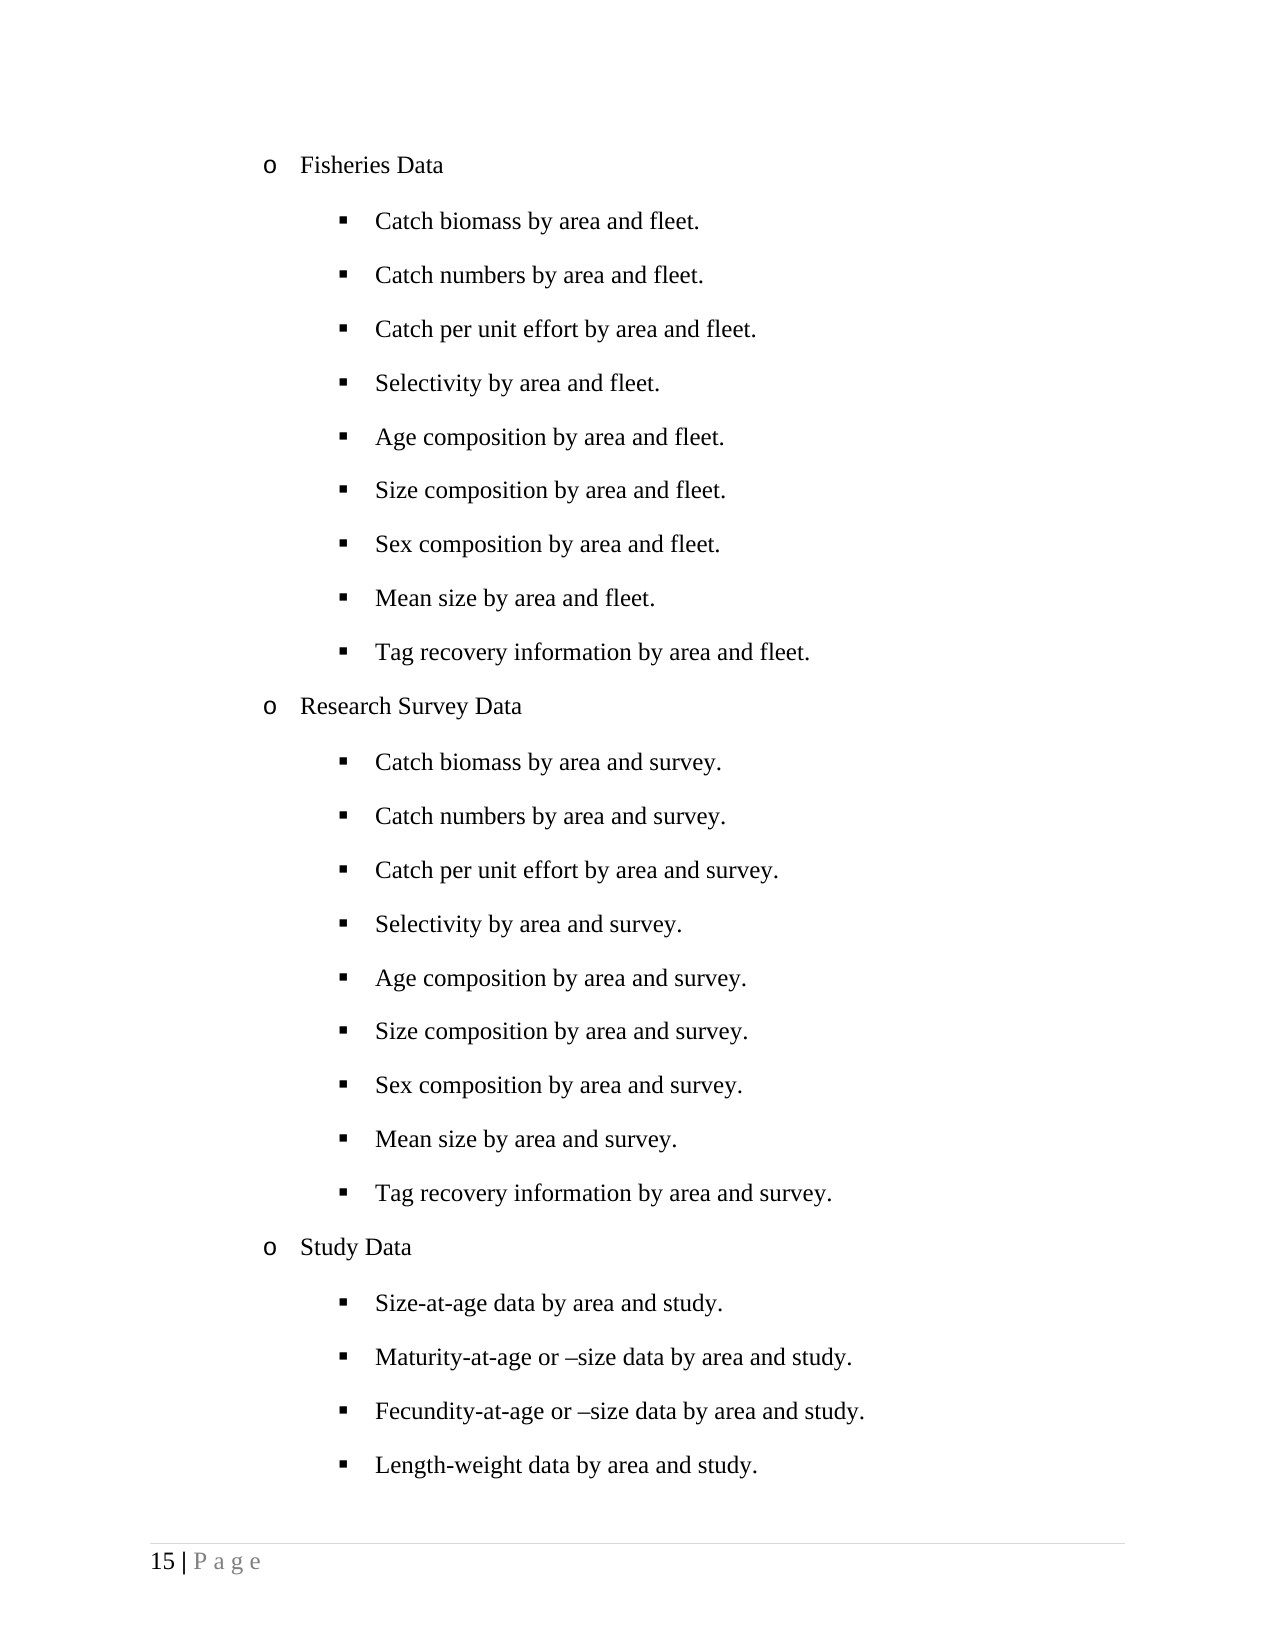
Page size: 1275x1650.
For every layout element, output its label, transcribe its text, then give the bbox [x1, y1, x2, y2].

list Mean size by area and fleet. [337, 583, 1125, 612]
list Fecundity-at-age or –size data by area and study. [337, 1396, 1125, 1424]
list Age composition by area and survey. [337, 963, 1125, 991]
list Research Survey Data [262, 691, 1125, 722]
list Catch numbers by area and fleet. [337, 260, 1125, 289]
list Study Data [262, 1232, 1125, 1263]
list Size-at-age data by area and study. [337, 1288, 1125, 1317]
list Sex composition by area and fleet. [337, 529, 1125, 558]
list Tag recovery information by area and fleet. [337, 637, 1125, 666]
list Mean size by area and survey. [337, 1124, 1125, 1153]
list Catch biomass by area and fleet. [337, 206, 1125, 235]
list Tag recovery information by area and survey. [337, 1178, 1125, 1207]
list Length-weight data by area and study. [337, 1450, 1125, 1478]
list Catch biomass by area and survey. [337, 747, 1125, 776]
list Size composition by area and survey. [337, 1016, 1125, 1045]
list Selectivity by area and survey. [337, 909, 1125, 937]
list Age composition by area and fleet. [337, 422, 1125, 450]
list Catch per unit effort by area and survey. [337, 855, 1125, 884]
list Catch per unit effort by area and fleet. [337, 314, 1125, 343]
list Sex composition by area and survey. [337, 1070, 1125, 1099]
list Catch numbers by area and survey. [337, 801, 1125, 830]
list Size composition by area and fleet. [337, 476, 1125, 504]
list Maturity-at-age or –size data by area and study. [337, 1342, 1125, 1371]
list Selectivity by area and fleet. [337, 368, 1125, 397]
list Fisheries Data [262, 150, 1125, 181]
